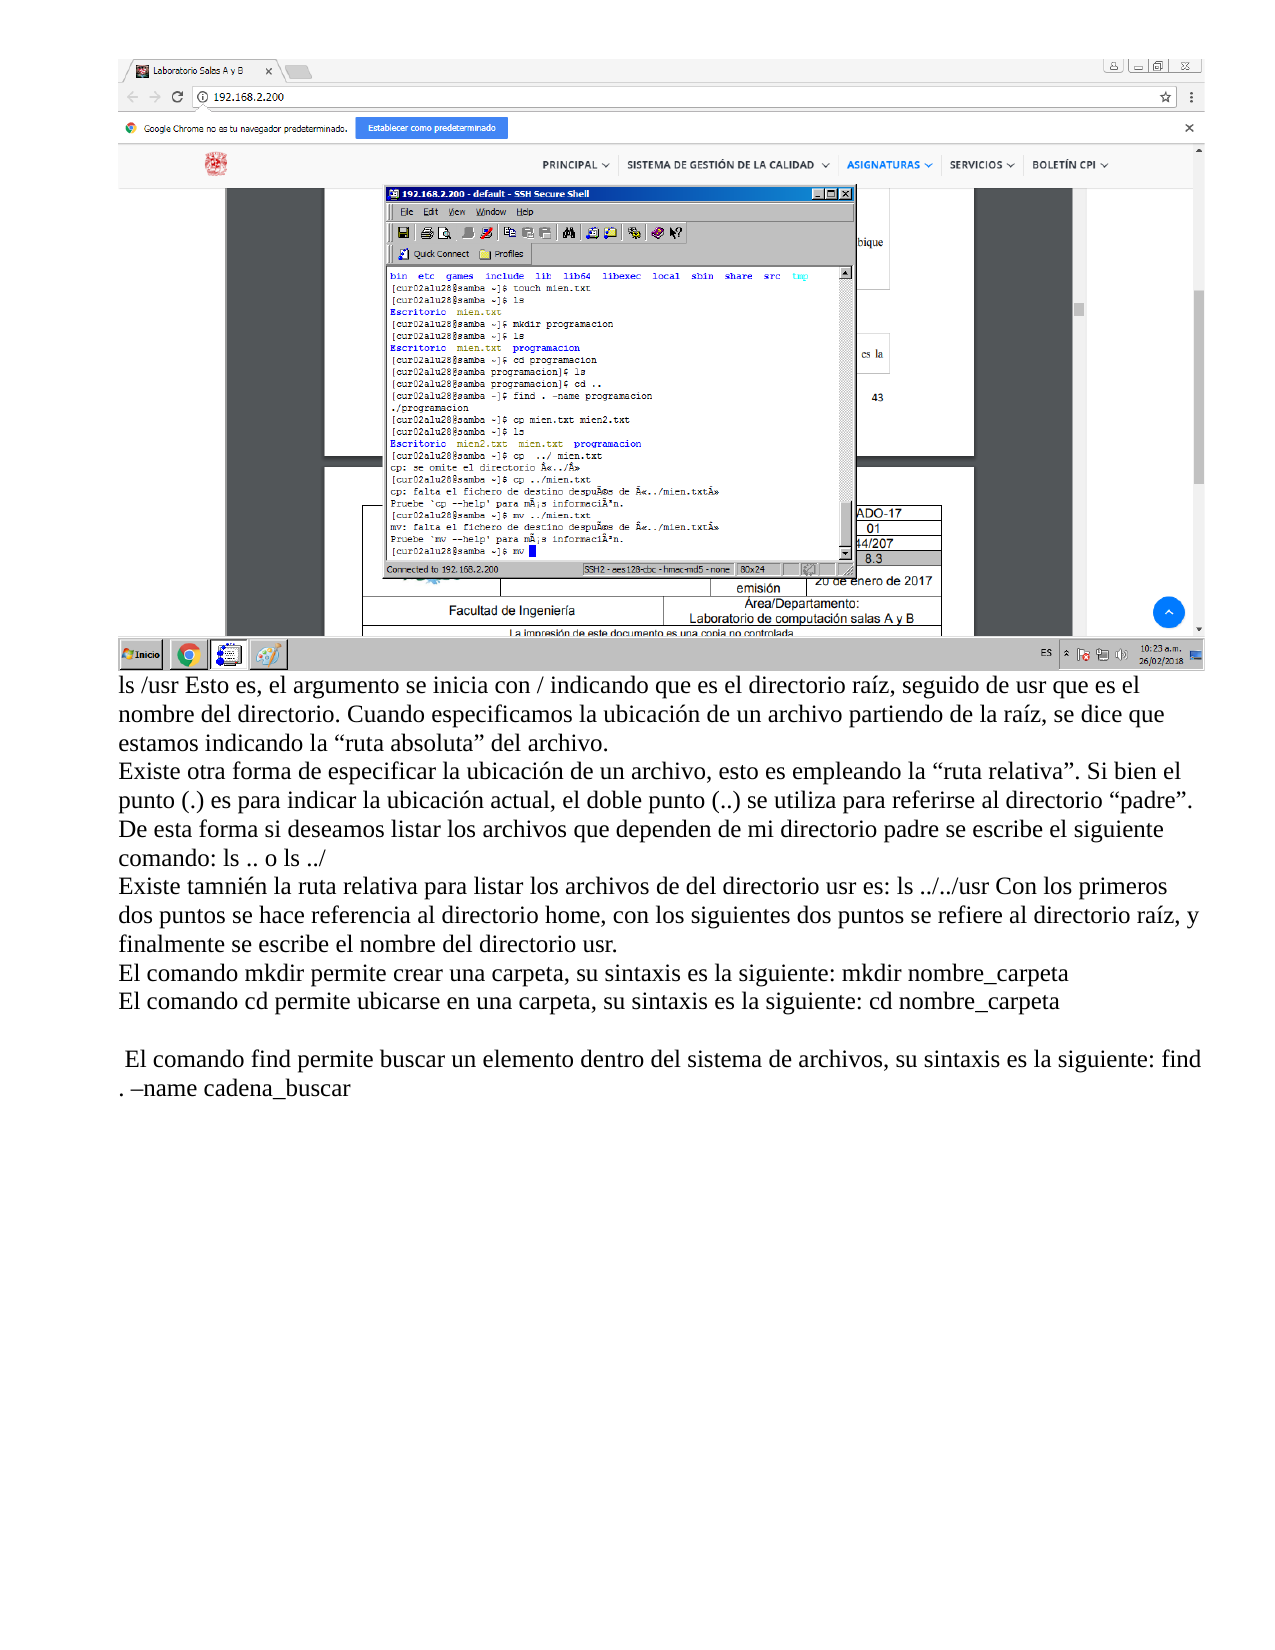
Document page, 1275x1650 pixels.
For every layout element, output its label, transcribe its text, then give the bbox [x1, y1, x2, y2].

text El comando mkdir permite crear una carpeta, su sintaxis es la siguiente: mkdir nombre_carpeta [118, 958, 1205, 986]
text El comando find permite buscar un elemento dentro del sistema de archivos, su sintaxis es la siguiente: find . –name cadena_buscar [118, 1044, 1205, 1101]
text Existe otra forma de especificar la ubicación de un archivo, esto es empleando la “ruta relativa”. Si bien el punto (.) es para indicar la ubicación actual, el doble punto (..) se utiliza para referirse al directorio “padre”. De esta forma si deseamos listar los archivos que dependen de mi directorio padre se escribe el siguiente comando: ls .. o ls ../ [118, 756, 1205, 871]
text ls /usr Esto es, el argumento se inicia con / indicando que es el directorio raíz, seguido de usr que es el nombre del directorio. Cuando especificamos la ubicación de un archivo partiendo de la raíz, se dice que estamos indicando la “ruta absoluta” del archivo. [118, 671, 1205, 756]
text Existe tamnién la ruta relativa para listar los archivos de del directorio usr es: ls ../../usr Con los primeros dos puntos se hace referencia al directorio home, con los siguientes dos puntos se refiere al directorio raíz, y finalmente se escribe el nombre del directorio usr. [118, 871, 1205, 958]
text El comando cd permite ubicarse en una carpeta, su sintaxis es la siguiente: cd nombre_carpeta [118, 986, 1205, 1015]
